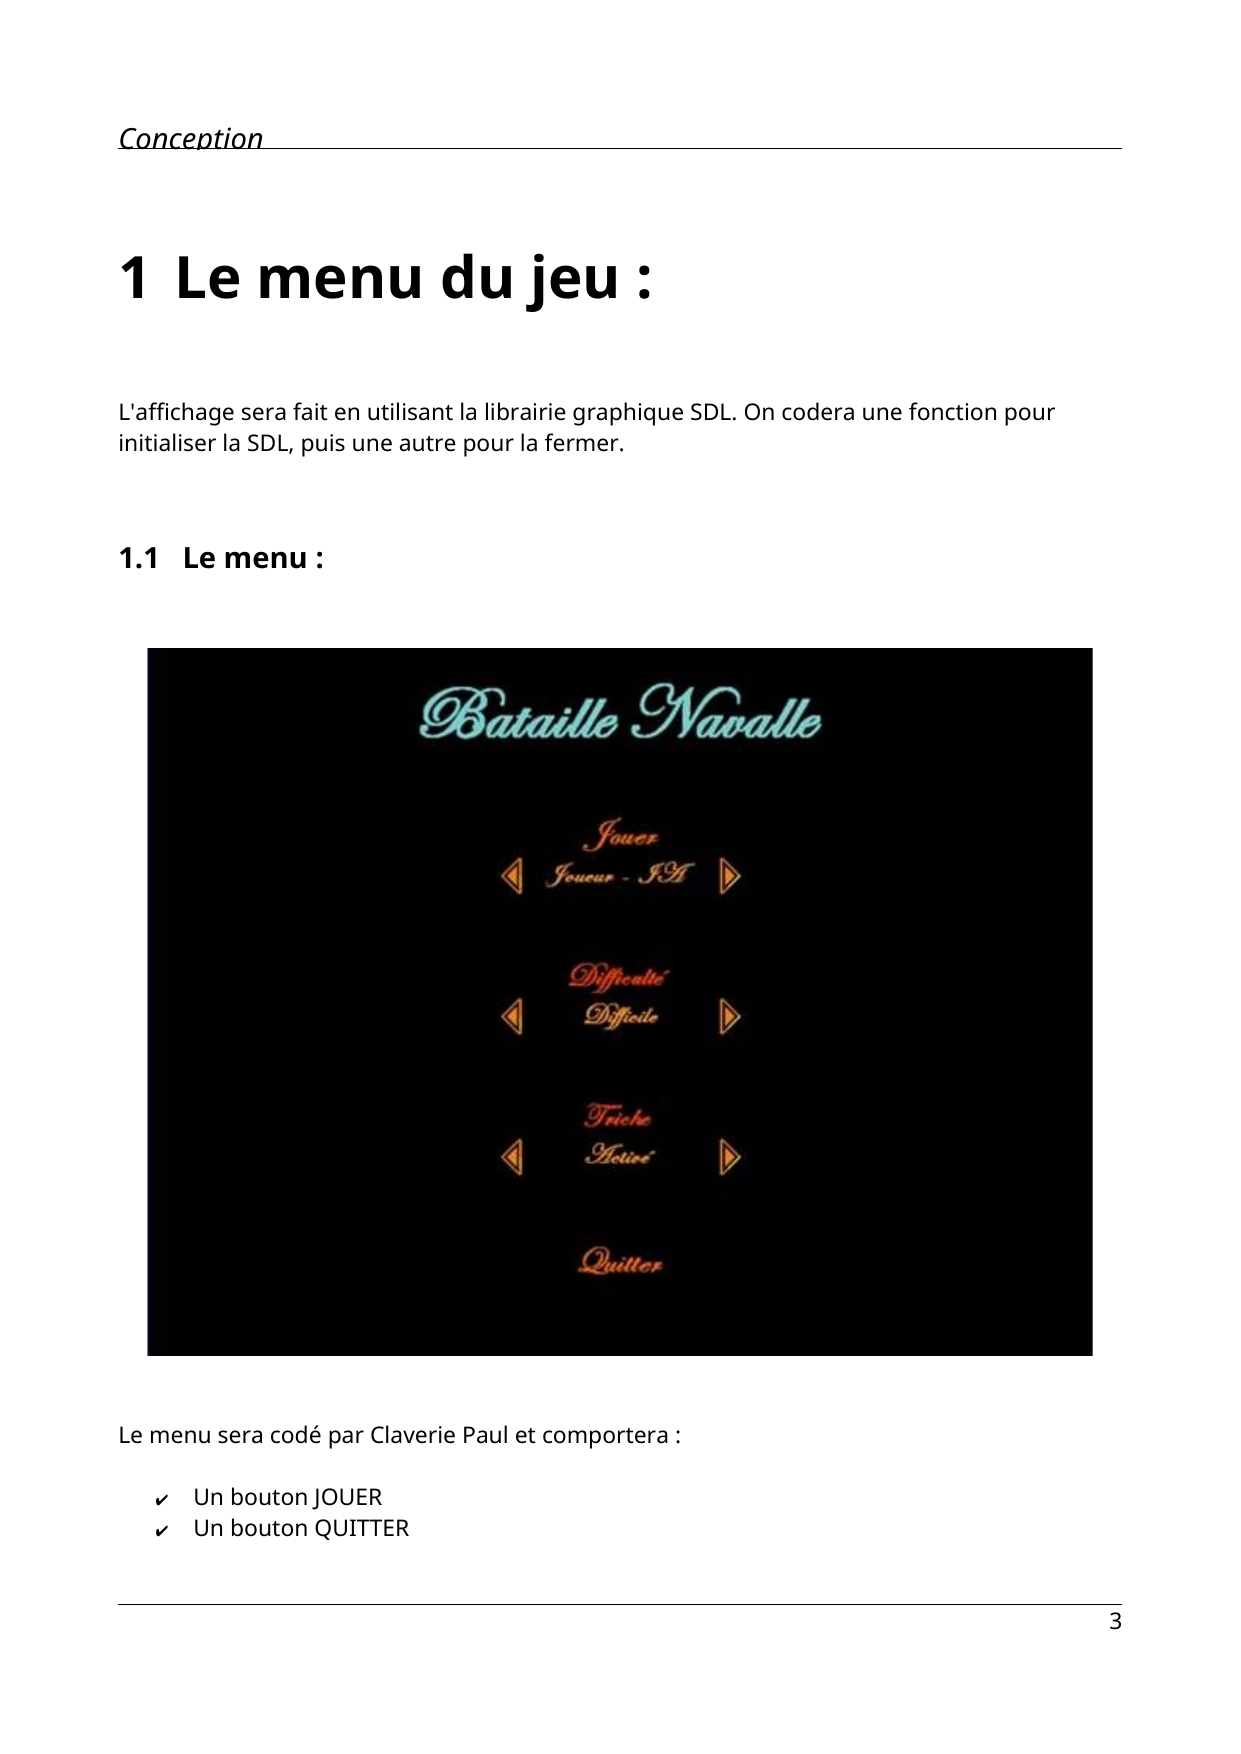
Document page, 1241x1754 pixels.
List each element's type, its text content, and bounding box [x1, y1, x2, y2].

list Un bouton JOUER [156, 1481, 1122, 1512]
list Un bouton QUITTER [156, 1512, 1122, 1543]
subtitle Le menu du jeu : [118, 236, 1122, 315]
text Le menu sera codé par Claverie Paul et comportera : [118, 1418, 1122, 1450]
subtitle Le menu : [118, 538, 1122, 577]
text L'affichage sera fait en utilisant la librairie graphique SDL. On codera une fonction pour initialiser la SDL, puis une autre pour la fermer. [118, 396, 1122, 458]
picture [147, 648, 1093, 1356]
